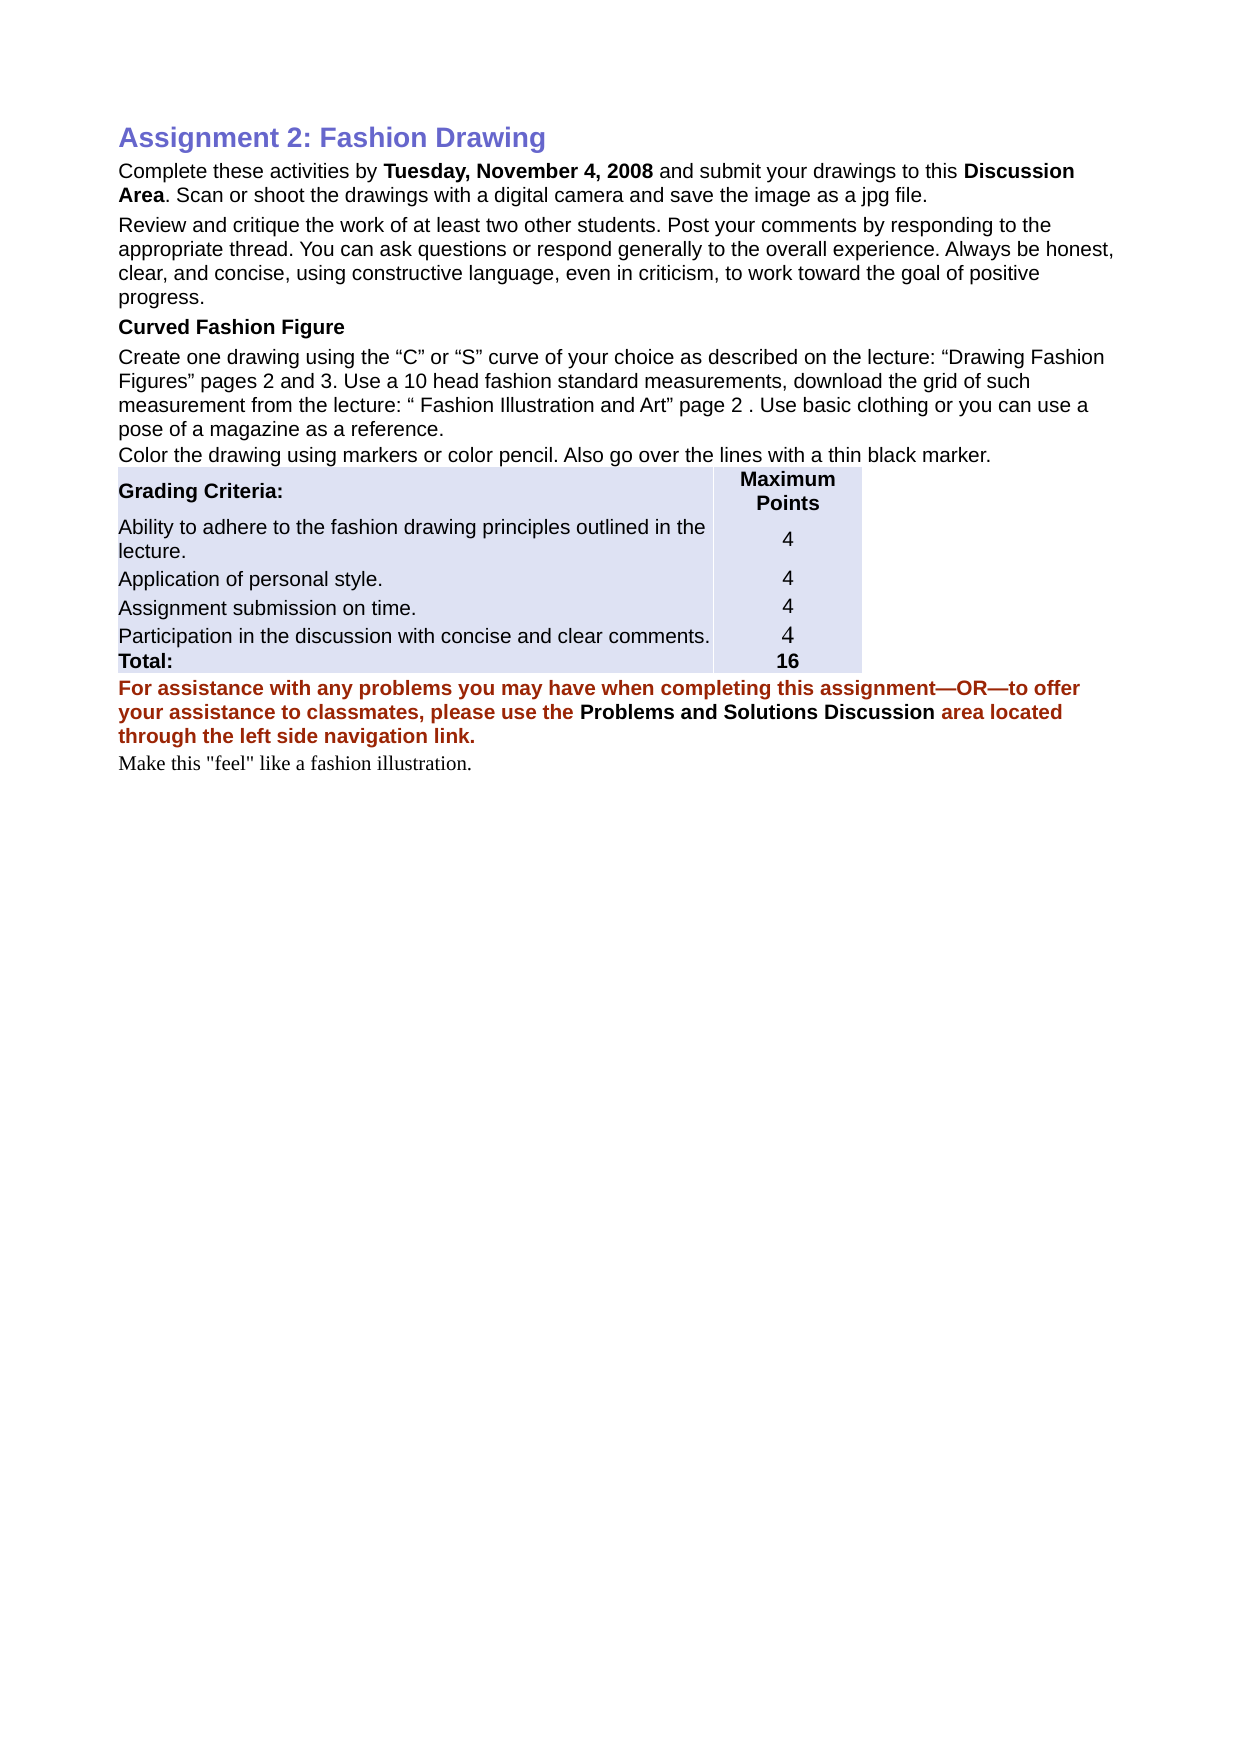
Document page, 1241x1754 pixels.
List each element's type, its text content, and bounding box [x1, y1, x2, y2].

table_cell 16 [714, 649, 862, 673]
text Create one drawing using the “C” or “S” curve of your choice as described on the lecture: “Drawing Fashion Figures” pages 2 and 3. Use a 10 head fashion standard measurements, download the grid of such measurement from the lecture: “ Fashion Illustration and Art” page 2 . Use basic clothing or you can use a pose of a magazine as a reference. [118, 344, 1122, 440]
text Curved Fashion Figure [118, 315, 1122, 339]
text Complete these activities by Tuesday, November 4, 2008 and submit your drawings to this Discussion Area. Scan or shoot the drawings with a digital camera and save the image as a jpg file. [118, 159, 1122, 207]
text Review and critique the work of at least two other students. Post your comments by responding to the appropriate thread. You can ask questions or respond generally to the overall experience. Always be honest, clear, and concise, using constructive language, even in criticism, to work toward the goal of positive progress. [118, 213, 1122, 309]
table_cell Assignment submission on time. [118, 592, 713, 621]
table_cell Total: [118, 649, 713, 673]
table_cell Application of personal style. [118, 563, 713, 592]
text Make this "feel" like a fashion illustration. [118, 751, 1122, 775]
table_cell Participation in the discussion with concise and clear comments. [118, 621, 713, 649]
table_header Maximum Points [714, 467, 862, 515]
table_cell Ability to adhere to the fashion drawing principles outlined in the lecture. [118, 515, 713, 563]
table_cell 4 [714, 515, 862, 563]
text Color the drawing using markers or color pencil. Also go over the lines with a thin black marker. [118, 443, 1122, 467]
table_cell 4 [714, 563, 862, 592]
table_cell 4 [714, 592, 862, 621]
table_cell 4 [714, 621, 862, 649]
text Assignment 2: Fashion Drawing [118, 121, 1122, 153]
text For assistance with any problems you may have when completing this assignment—OR—to offer your assistance to classmates, please use the Problems and Solutions Discussion area located through the left side navigation link. [118, 676, 1122, 748]
table_header Grading Criteria: [118, 467, 713, 515]
